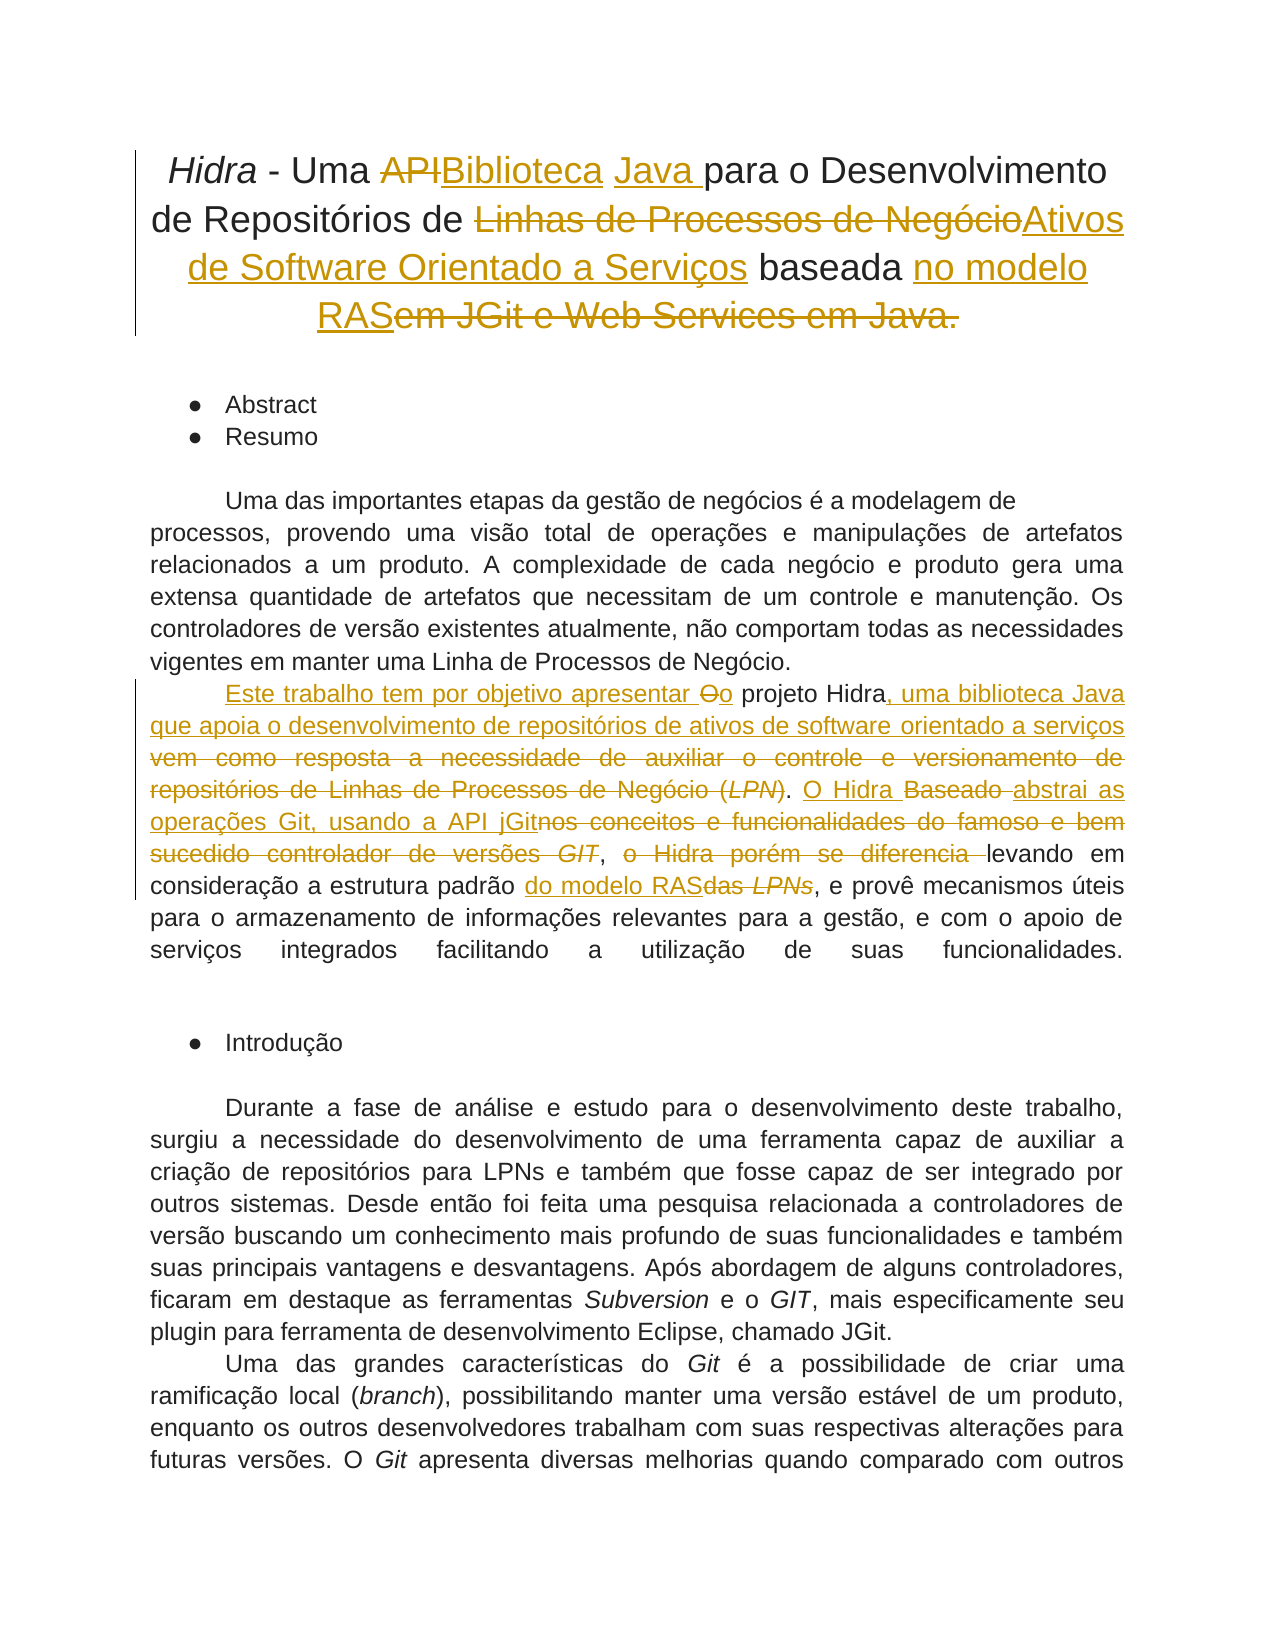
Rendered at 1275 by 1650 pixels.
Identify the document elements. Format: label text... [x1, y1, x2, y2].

text Durante a fase de análise e estudo para o desenvolvimento deste trabalho, surgiu a necessidade do desenvolvimento de uma ferramenta capaz de auxiliar a criação de repositórios para LPNs e também que fosse capaz de ser integrado por outros sistemas. Desde então foi feita uma pesquisa relacionada a controladores de versão buscando um conhecimento mais profundo de suas funcionalidades e também suas principais vantagens e desvantagens. Após abordagem de alguns controladores, ficaram em destaque as ferramentas Subversion e o GIT, mais especificamente seu plugin para ferramenta de desenvolvimento Eclipse, chamado JGit. [150, 1093, 1125, 1346]
list Resumo Uma das importantes etapas da gestão de negócios é a modelagem de [187, 423, 1125, 515]
text Hidra - Uma Biblioteca Java para o Desenvolvimento de Repositórios de Ativos de Software Orientado a Serviços baseada no modelo RAS [150, 150, 1125, 336]
text Uma das grandes características do Git é a possibilidade de criar uma ramificação local (branch), possibilitando manter uma versão estável de um produto, enquanto os outros desenvolvedores trabalham com suas respectivas alterações para futuras versões. O Git apresenta diversas melhorias quando comparado com outros [150, 1350, 1125, 1474]
list Introdução [187, 1029, 1125, 1057]
text processos, provendo uma visão total de operações e manipulações de artefatos relacionados a um produto. A complexidade de cada negócio e produto gera uma extensa quantidade de artefatos que necessitam de um controle e manutenção. Os controladores de versão existentes atualmente, não comportam todas as necessidades vigentes em manter uma Linha de Processos de Negócio. [150, 519, 1125, 675]
list Abstract [187, 391, 1125, 418]
text Este trabalho tem por objetivo apresentar o projeto Hidra, uma biblioteca Java que apoia o desenvolvimento de repositórios de ativos de software orientado a serviços. O Hidra abstrai as operações Git, usando a API jGit, levando em consideração a estrutura padrão do modelo RAS, e provê mecanismos úteis para o armazenamento de informações relevantes para a gestão, e com o apoio de serviços integrados facilitando a utilização de suas funcionalidades. [150, 760, 1125, 1025]
text Este trabalho tem por objetivo apresentar o projeto Hidra, uma biblioteca Java que apoia o desenvolvimento de repositórios de ativos de software orientado a serviços. O Hidra abstrai as operações Git, usando a API jGit, levando em consideração a estrutura padrão do modelo RAS, e provê mecanismos úteis para o armazenamento de informações relevantes para a gestão, e com o apoio de serviços integrados facilitando a utilização de suas funcionalidades. [150, 679, 1125, 736]
text Este trabalho tem por objetivo apresentar o projeto Hidra, uma biblioteca Java que apoia o desenvolvimento de repositórios de ativos de software orientado a serviços. O Hidra abstrai as operações Git, usando a API jGit, levando em consideração a estrutura padrão do modelo RAS, e provê mecanismos úteis para o armazenamento de informações relevantes para a gestão, e com o apoio de serviços integrados facilitando a utilização de suas funcionalidades. [150, 737, 1125, 759]
